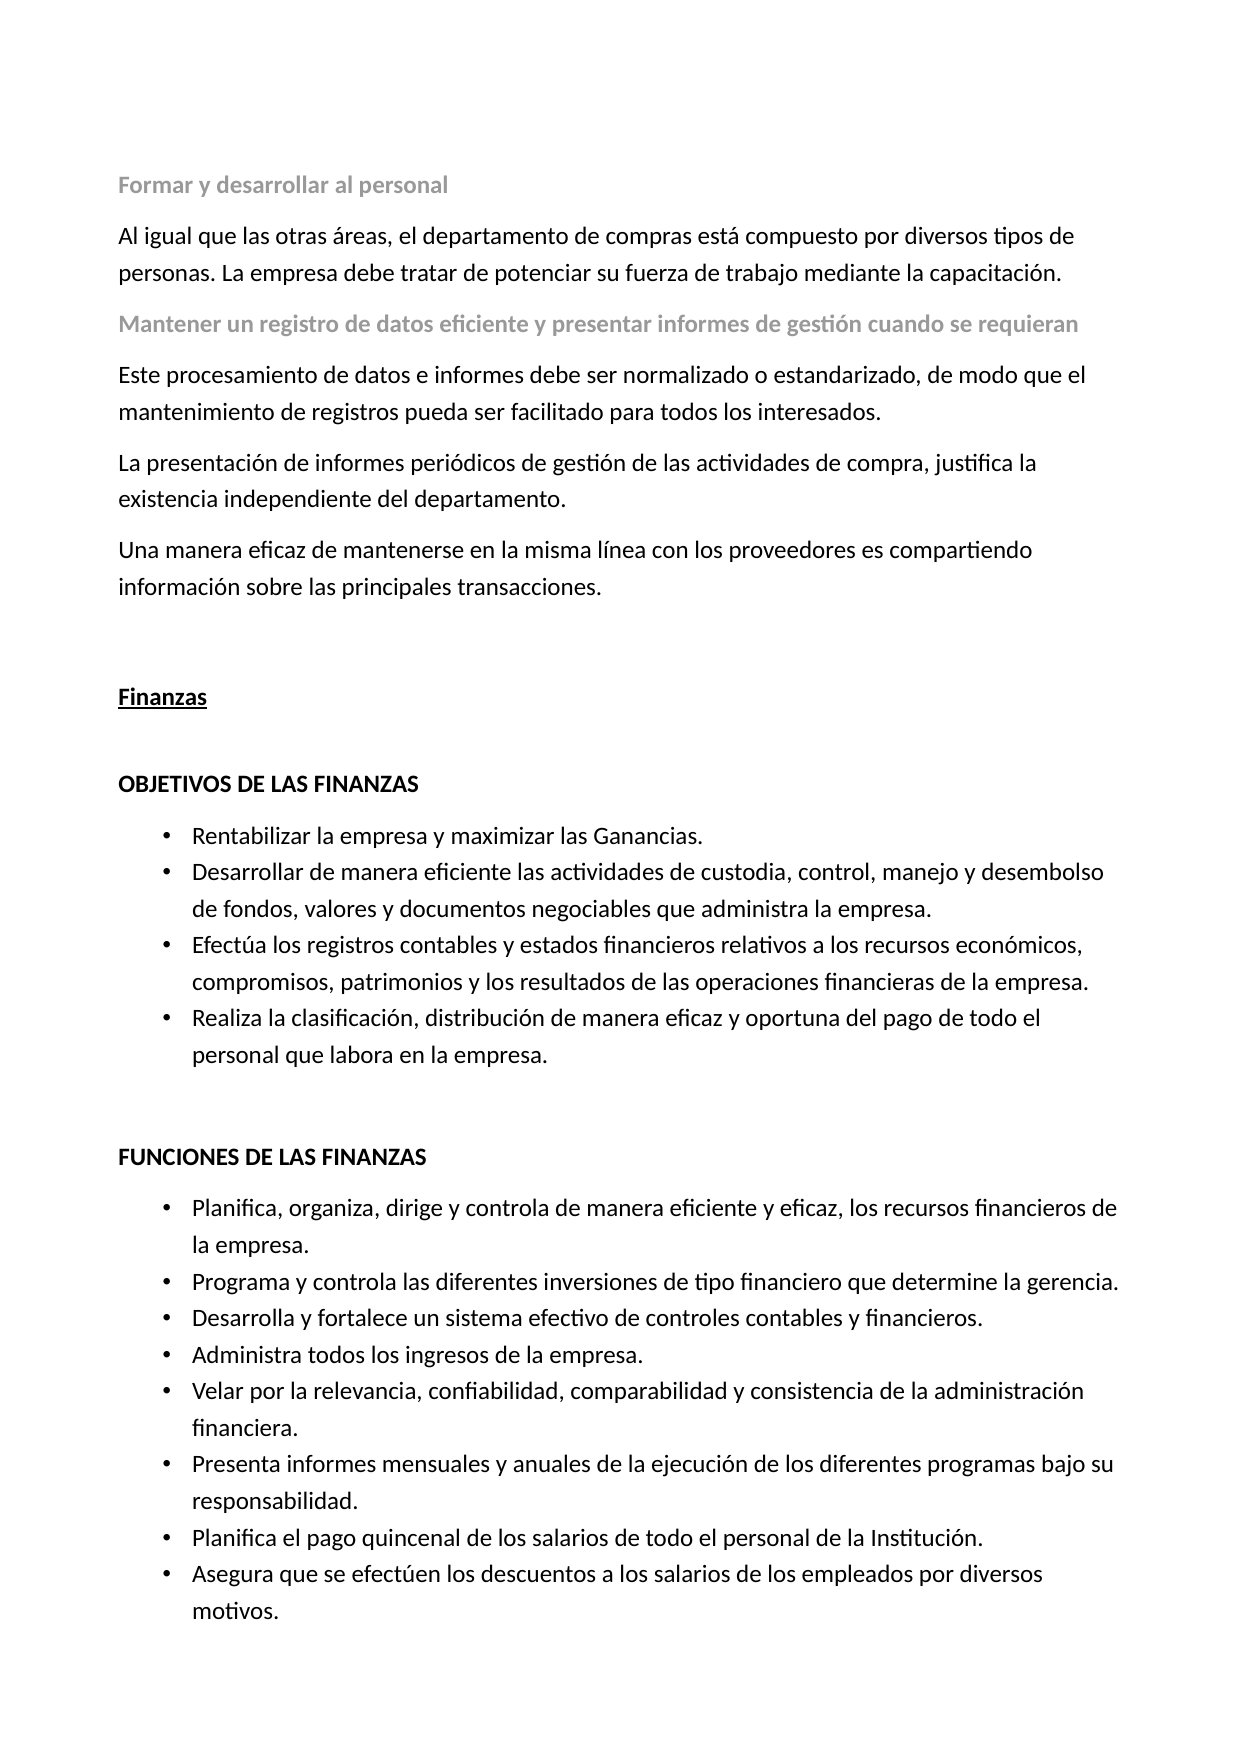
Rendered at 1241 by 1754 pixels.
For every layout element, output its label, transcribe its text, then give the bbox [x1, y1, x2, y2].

text OBJETIVOS DE LAS FINANZAS [118, 769, 1122, 799]
list Planifica el pago quincenal de los salarios de todo el personal de la Institución. [162, 1522, 1122, 1552]
list Realiza la clasificación, distribución de manera eficaz y oportuna del pago de todo el personal que labora en la empresa. [162, 1003, 1122, 1070]
text Mantener un registro de datos eficiente y presentar informes de gestión cuando se requieran [118, 308, 1122, 339]
text Una manera eficaz de mantenerse en la misma línea con los proveedores es compartiendo información sobre las principales transacciones. Finanzas [118, 535, 1122, 748]
text La presentación de informes periódicos de gestión de las actividades de compra, justifica la existencia independiente del departamento. [118, 447, 1122, 514]
text Al igual que las otras áreas, el departamento de compras está compuesto por diversos tipos de personas. La empresa debe tratar de potenciar su fuerza de trabajo mediante la capacitación. [118, 220, 1122, 287]
text FUNCIONES DE LAS FINANZAS [118, 1141, 1122, 1172]
list Asegura que se efectúen los descuentos a los salarios de los empleados por diversos motivos. [162, 1558, 1122, 1625]
list Presenta informes mensuales y anuales de la ejecución de los diferentes programas bajo su responsabilidad. [162, 1448, 1122, 1516]
list Efectúa los registros contables y estados financieros relativos a los recursos económicos, compromisos, patrimonios y los resultados de las operaciones financieras de la empresa. [162, 929, 1122, 997]
text Formar y desarrollar al personal [118, 169, 1122, 200]
list Desarrollar de manera eficiente las actividades de custodia, control, manejo y desembolso de fondos, valores y documentos negociables que administra la empresa. [162, 856, 1122, 923]
list Programa y controla las diferentes inversiones de tipo financiero que determine la gerencia. [162, 1266, 1122, 1296]
list Velar por la relevancia, confiabilidad, comparabilidad y consistencia de la administración financiera. [162, 1375, 1122, 1442]
text Este procesamiento de datos e informes debe ser normalizado o estandarizado, de modo que el mantenimiento de registros pueda ser facilitado para todos los interesados. [118, 359, 1122, 426]
list Planifica, organiza, dirige y controla de manera eficiente y eficaz, los recursos financieros de la empresa. [162, 1193, 1122, 1260]
list Desarrolla y fortalece un sistema efectivo de controles contables y financieros. [162, 1302, 1122, 1333]
list Rentabilizar la empresa y maximizar las Ganancias. [162, 820, 1122, 850]
list Administra todos los ingresos de la empresa. [162, 1339, 1122, 1369]
